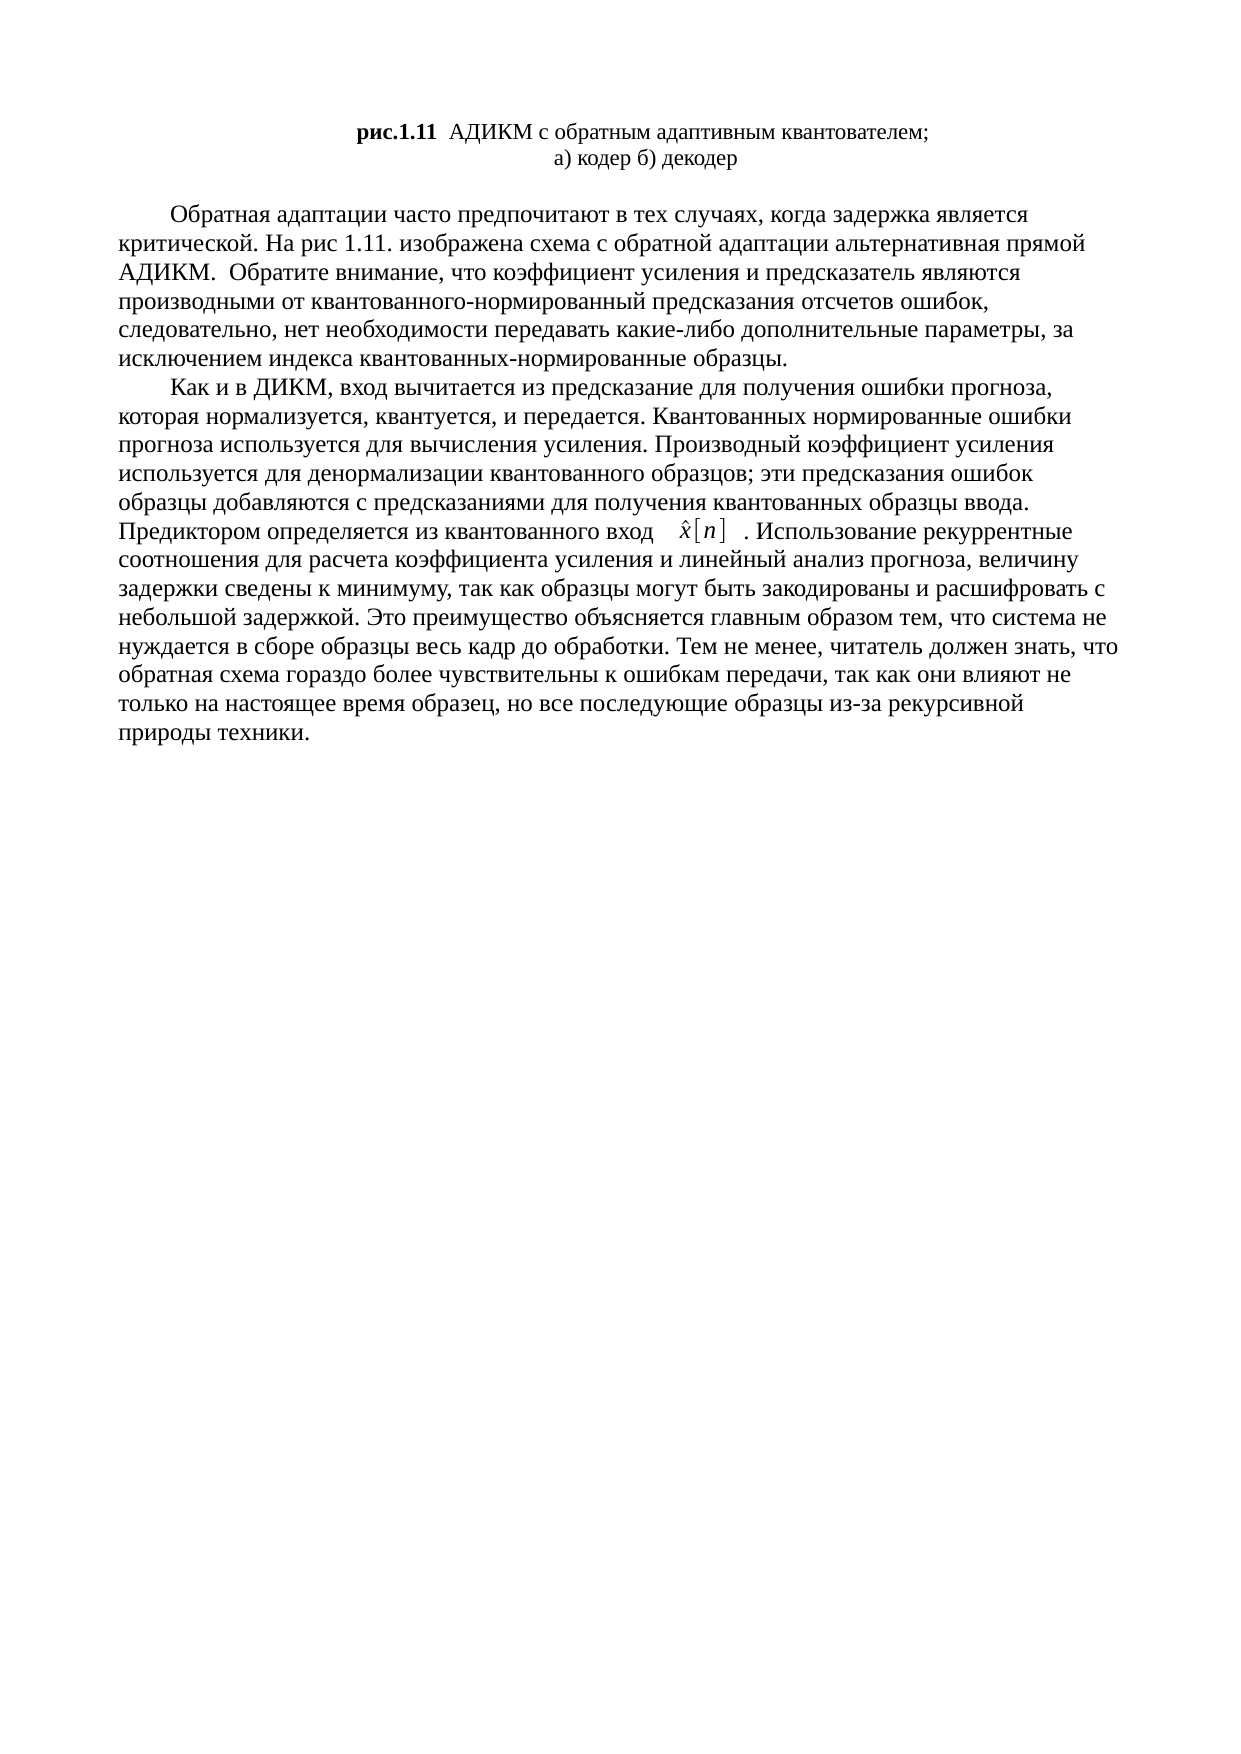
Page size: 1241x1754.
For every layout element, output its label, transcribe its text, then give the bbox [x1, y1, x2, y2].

text Обратная адаптации часто предпочитают в тех случаях, когда задержка является критической. На рис 1.11. изображена схема с обратной адаптации альтернативная прямой АДИКМ. Обратите внимание, что коэффициент усиления и предсказатель являются производными от квантованного-нормированный предсказания отсчетов ошибок, следовательно, нет необходимости передавать какие-либо дополнительные параметры, за исключением индекса квантованных-нормированные образцы. [118, 199, 1122, 372]
text а) кодер б) декодер [118, 144, 1122, 171]
text Как и в ДИКМ, вход вычитается из предсказание для получения ошибки прогноза, которая нормализуется, квантуется, и передается. Квантованных нормированные ошибки прогноза используется для вычисления усиления. Производный коэффициент усиления используется для денормализации квантованного образцов; эти предсказания ошибок образцы добавляются с предсказаниями для получения квантованных образцы ввода. Предиктором определяется из квантованного вход . Использование рекуррентные соотношения для расчета коэффициента усиления и линейный анализ прогноза, величину задержки сведены к минимуму, так как образцы могут быть закодированы и расшифровать с небольшой задержкой. Это преимущество объясняется главным образом тем, что система не нуждается в сборе образцы весь кадр до обработки. Тем не менее, читатель должен знать, что обратная схема гораздо более чувствительны к ошибкам передачи, так как они влияют не только на настоящее время образец, но все последующие образцы из-за рекурсивной природы техники. [118, 372, 1122, 746]
text рис.1.11 АДИКМ с обратным адаптивным квантователем; [118, 118, 1122, 144]
